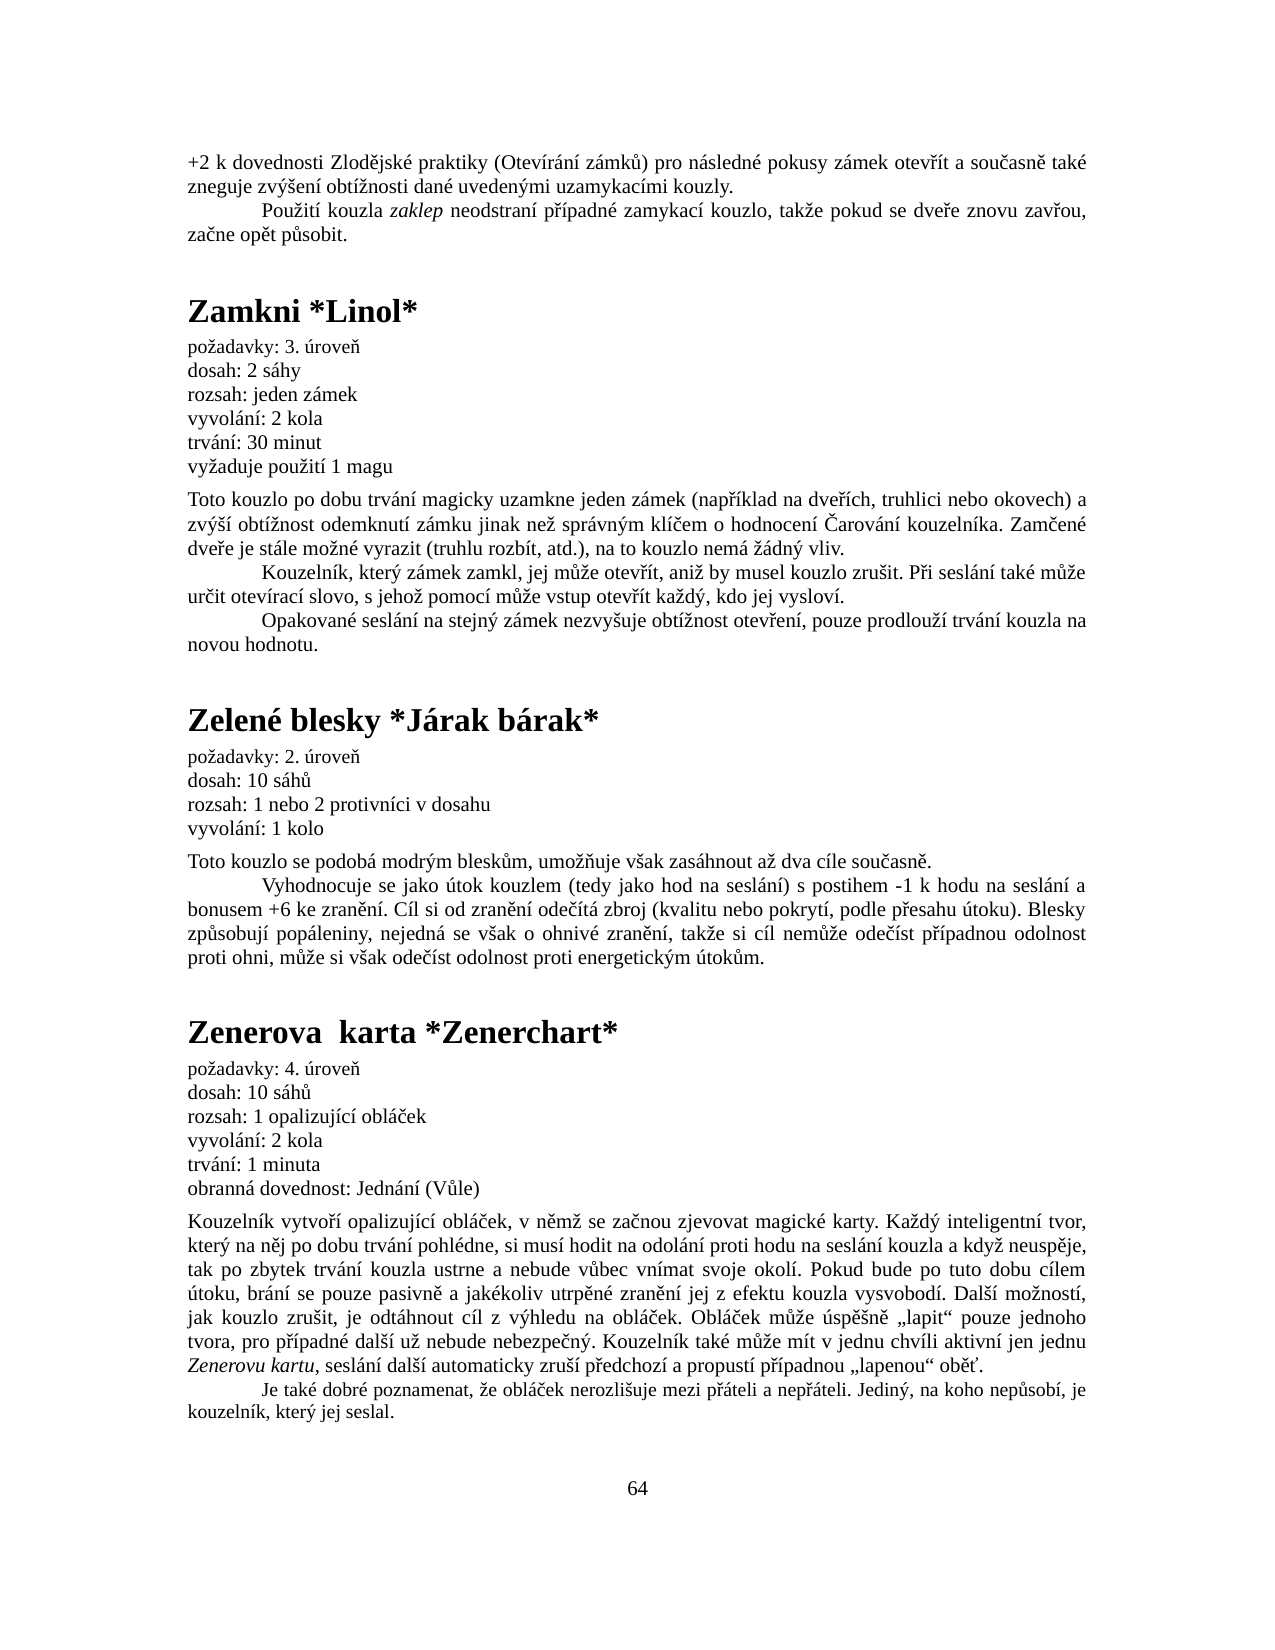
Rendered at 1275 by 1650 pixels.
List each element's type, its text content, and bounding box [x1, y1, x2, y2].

text požadavky: 4. úroveň dosah: 10 sáhů rozsah: 1 opalizující obláček vyvolání: 2 kola trvání: 1 minuta obranná dovednost: Jednání (Vůle) [187, 1057, 1087, 1200]
subtitle Zenerova karta *Zenerchart* [187, 1013, 1087, 1051]
text požadavky: 2. úroveň dosah: 10 sáhů rozsah: 1 nebo 2 protivníci v dosahu vyvolání: 1 kolo [187, 745, 1087, 840]
text Toto kouzlo po dobu trvání magicky uzamkne jeden zámek (například na dveřích, truhlici nebo okovech) a zvýší obtížnost odemknutí zámku jinak než správným klíčem o hodnocení Čarování kouzelníka. Zamčené dveře je stále možné vyrazit (truhlu rozbít, atd.), na to kouzlo nemá žádný vliv. Kouzelník, který zámek zamkl, jej může otevřít, aniž by musel kouzlo zrušit. Při seslání také může určit otevírací slovo, s jehož pomocí může vstup otevřít každý, kdo jej vysloví. Opakované seslání na stejný zámek nezvyšuje obtížnost otevření, pouze prodlouží trvání kouzla na novou hodnotu. [187, 487, 1087, 656]
subtitle Zamkni *Linol* [187, 291, 1087, 329]
subtitle Zelené blesky *Járak bárak* [187, 701, 1087, 739]
text Toto kouzlo se podobá modrým bleskům, umožňuje však zasáhnout až dva cíle současně. Vyhodnocuje se jako útok kouzlem (tedy jako hod na seslání) s postihem -1 k hodu na seslání a bonusem +6 ke zranění. Cíl si od zranění odečítá zbroj (kvalitu nebo pokrytí, podle přesahu útoku). Blesky způsobují popáleniny, nejedná se však o ohnivé zranění, takže si cíl nemůže odečíst případnou odolnost proti ohni, může si však odečíst odolnost proti energetickým útokům. [187, 849, 1087, 969]
text Kouzelník vytvoří opalizující obláček, v němž se začnou zjevovat magické karty. Každý inteligentní tvor, který na něj po dobu trvání pohlédne, si musí hodit na odolání proti hodu na seslání kouzla a když neuspěje, tak po zbytek trvání kouzla ustrne a nebude vůbec vnímat svoje okolí. Pokud bude po tuto dobu cílem útoku, brání se pouze pasivně a jakékoliv utrpěné zranění jej z efektu kouzla vysvobodí. Další možností, jak kouzlo zrušit, je odtáhnout cíl z výhledu na obláček. Obláček může úspěšně „lapit“ pouze jednoho tvora, pro případné další už nebude nebezpečný. Kouzelník také může mít v jednu chvíli aktivní jen jednu Zenerovu kartu, seslání další automaticky zruší předchozí a propustí případnou „lapenou“ oběť. Je také dobré poznamenat, že obláček nerozlišuje mezi přáteli a nepřáteli. Jediný, na koho nepůsobí, je kouzelník, který jej seslal. [187, 1209, 1087, 1423]
text +2 k dovednosti Zlodějské praktiky (Otevírání zámků) pro následné pokusy zámek otevřít a současně také zneguje zvýšení obtížnosti dané uvedenými uzamykacími kouzly. Použití kouzla zaklep neodstraní případné zamykací kouzlo, takže pokud se dveře znovu zavřou, začne opět působit. [187, 150, 1087, 246]
text požadavky: 3. úroveň dosah: 2 sáhy rozsah: jeden zámek vyvolání: 2 kola trvání: 30 minut vyžaduje použití 1 magu [187, 335, 1087, 478]
